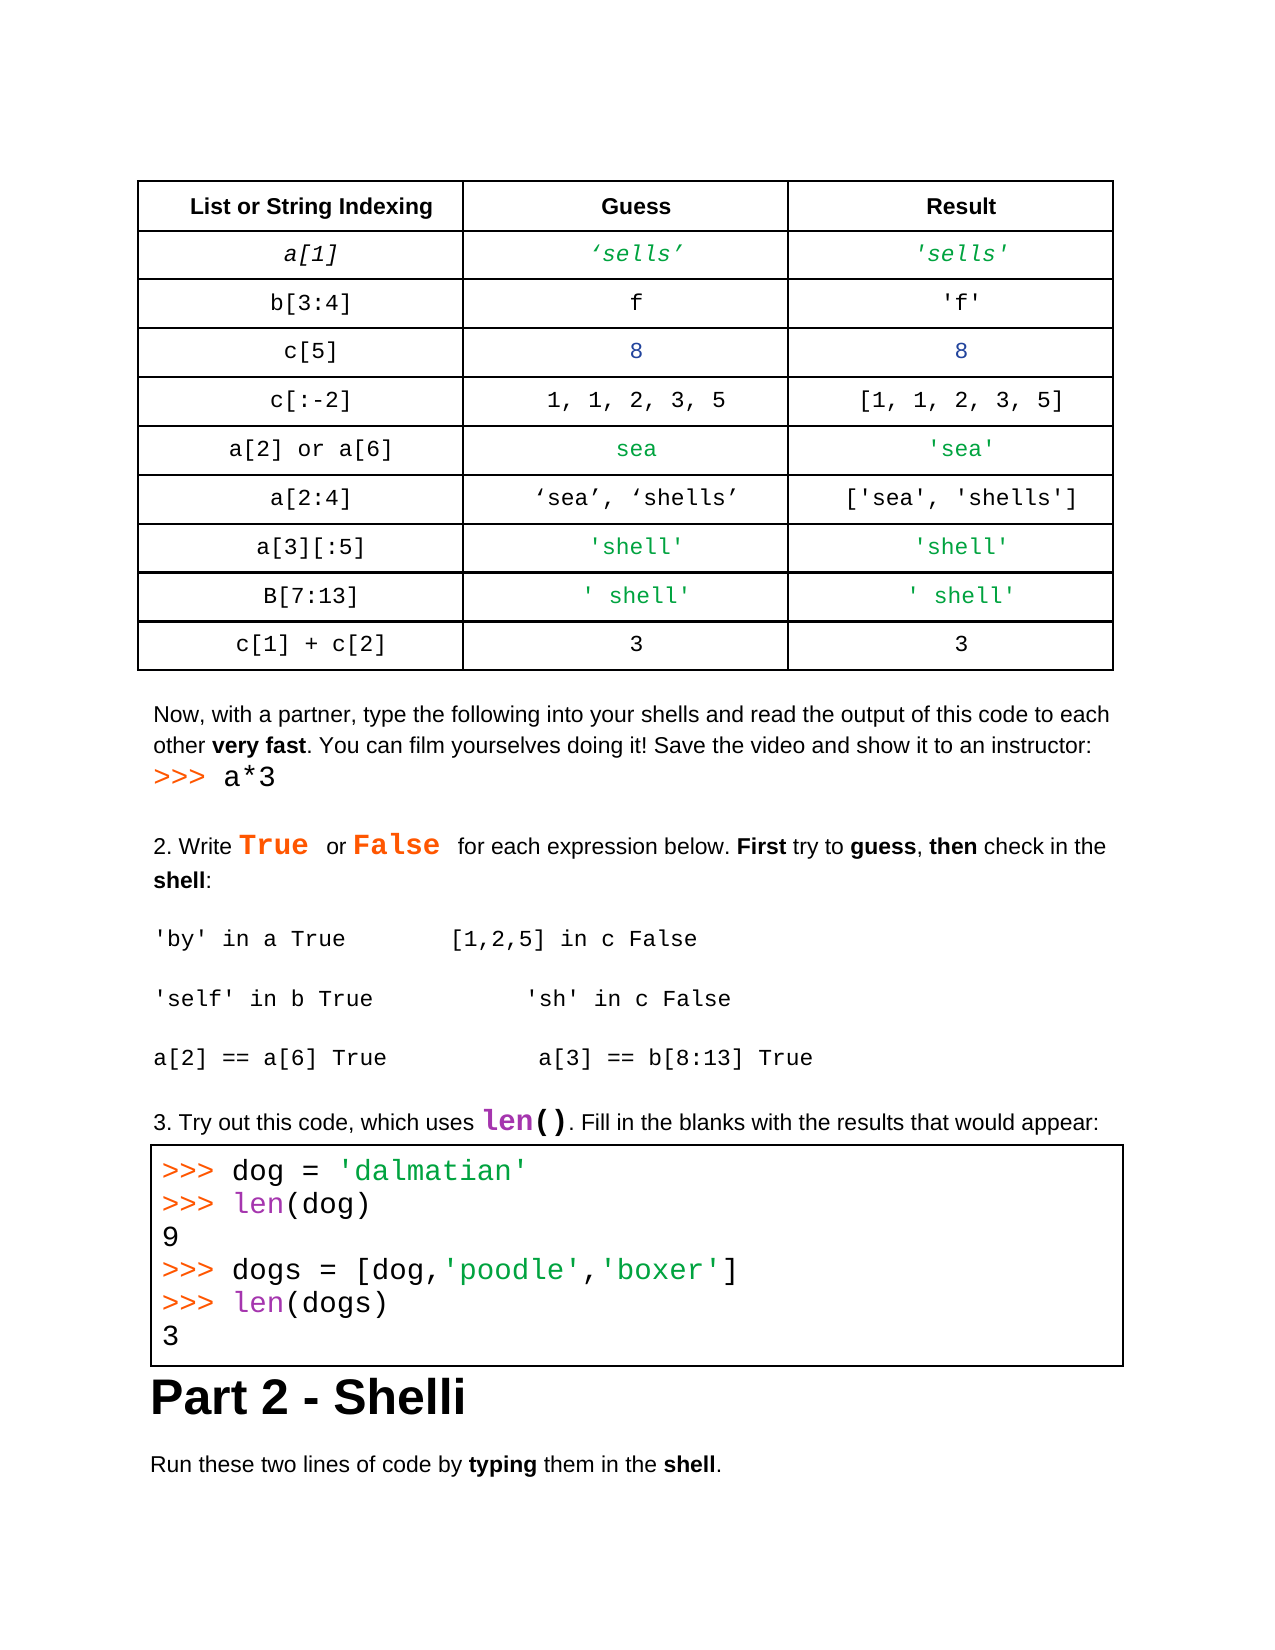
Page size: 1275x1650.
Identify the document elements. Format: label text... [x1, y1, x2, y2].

table_cell ['sea', 'shells'] [789, 476, 1112, 523]
table_header Result [789, 182, 1112, 229]
text >>> a*3 [153, 762, 1144, 795]
text 'by' in a True [1,2,5] in c False [153, 927, 1144, 953]
text Part 2 - Shelli [150, 1367, 1144, 1424]
text 2. Write True or False for each expression below. First try to guess, then check in the shell: [153, 830, 1144, 893]
table_cell 'shell' [464, 525, 787, 571]
table_cell 'f' [789, 280, 1112, 327]
table_cell sea [464, 427, 787, 474]
table_header List or String Indexing [139, 182, 462, 229]
table_cell ' shell' [789, 574, 1112, 620]
table_cell 8 [789, 329, 1112, 376]
text Now, with a partner, type the following into your shells and read the output of this code to each other very fast. You can film yourselves doing it! Save the video and show it to an instructor: [153, 701, 1144, 758]
table_cell c[:-2] [139, 378, 462, 425]
table_cell a[1] [139, 232, 462, 278]
table_cell 'shell' [789, 525, 1112, 571]
table_cell 'sells' [789, 232, 1112, 278]
table_cell ‘sells’ [464, 232, 787, 278]
table_cell 'sea' [789, 427, 1112, 474]
text 3. Try out this code, which uses len(). Fill in the blanks with the results that would appear: [153, 1106, 1144, 1139]
table_cell c[5] [139, 329, 462, 376]
table_cell 3 [464, 623, 787, 669]
table_cell [1, 1, 2, 3, 5] [789, 378, 1112, 425]
table_cell a[3][:5] [139, 525, 462, 571]
table_cell b[3:4] [139, 280, 462, 327]
text Run these two lines of code by typing them in the shell. [150, 1451, 1144, 1477]
table_cell a[2:4] [139, 476, 462, 523]
table_cell 1, 1, 2, 3, 5 [464, 378, 787, 425]
table_cell 3 [789, 623, 1112, 669]
table_header Guess [464, 182, 787, 229]
text 'self' in b True 'sh' in c False [153, 987, 1144, 1013]
text a[2] == a[6] True a[3] == b[8:13] True [153, 1046, 1144, 1072]
table_cell B[7:13] [139, 574, 462, 620]
table_cell a[2] or a[6] [139, 427, 462, 474]
table_cell f [464, 280, 787, 327]
table_cell ‘sea’, ‘shells’ [464, 476, 787, 523]
table_cell 8 [464, 329, 787, 376]
table_cell ' shell' [464, 574, 787, 620]
table_cell c[1] + c[2] [139, 623, 462, 669]
table_header >>> dog = 'dalmatian' >>> len(dog) 9 >>> dogs = [dog,'poodle','boxer'] >>> len(dogs) 3 [152, 1146, 1122, 1365]
